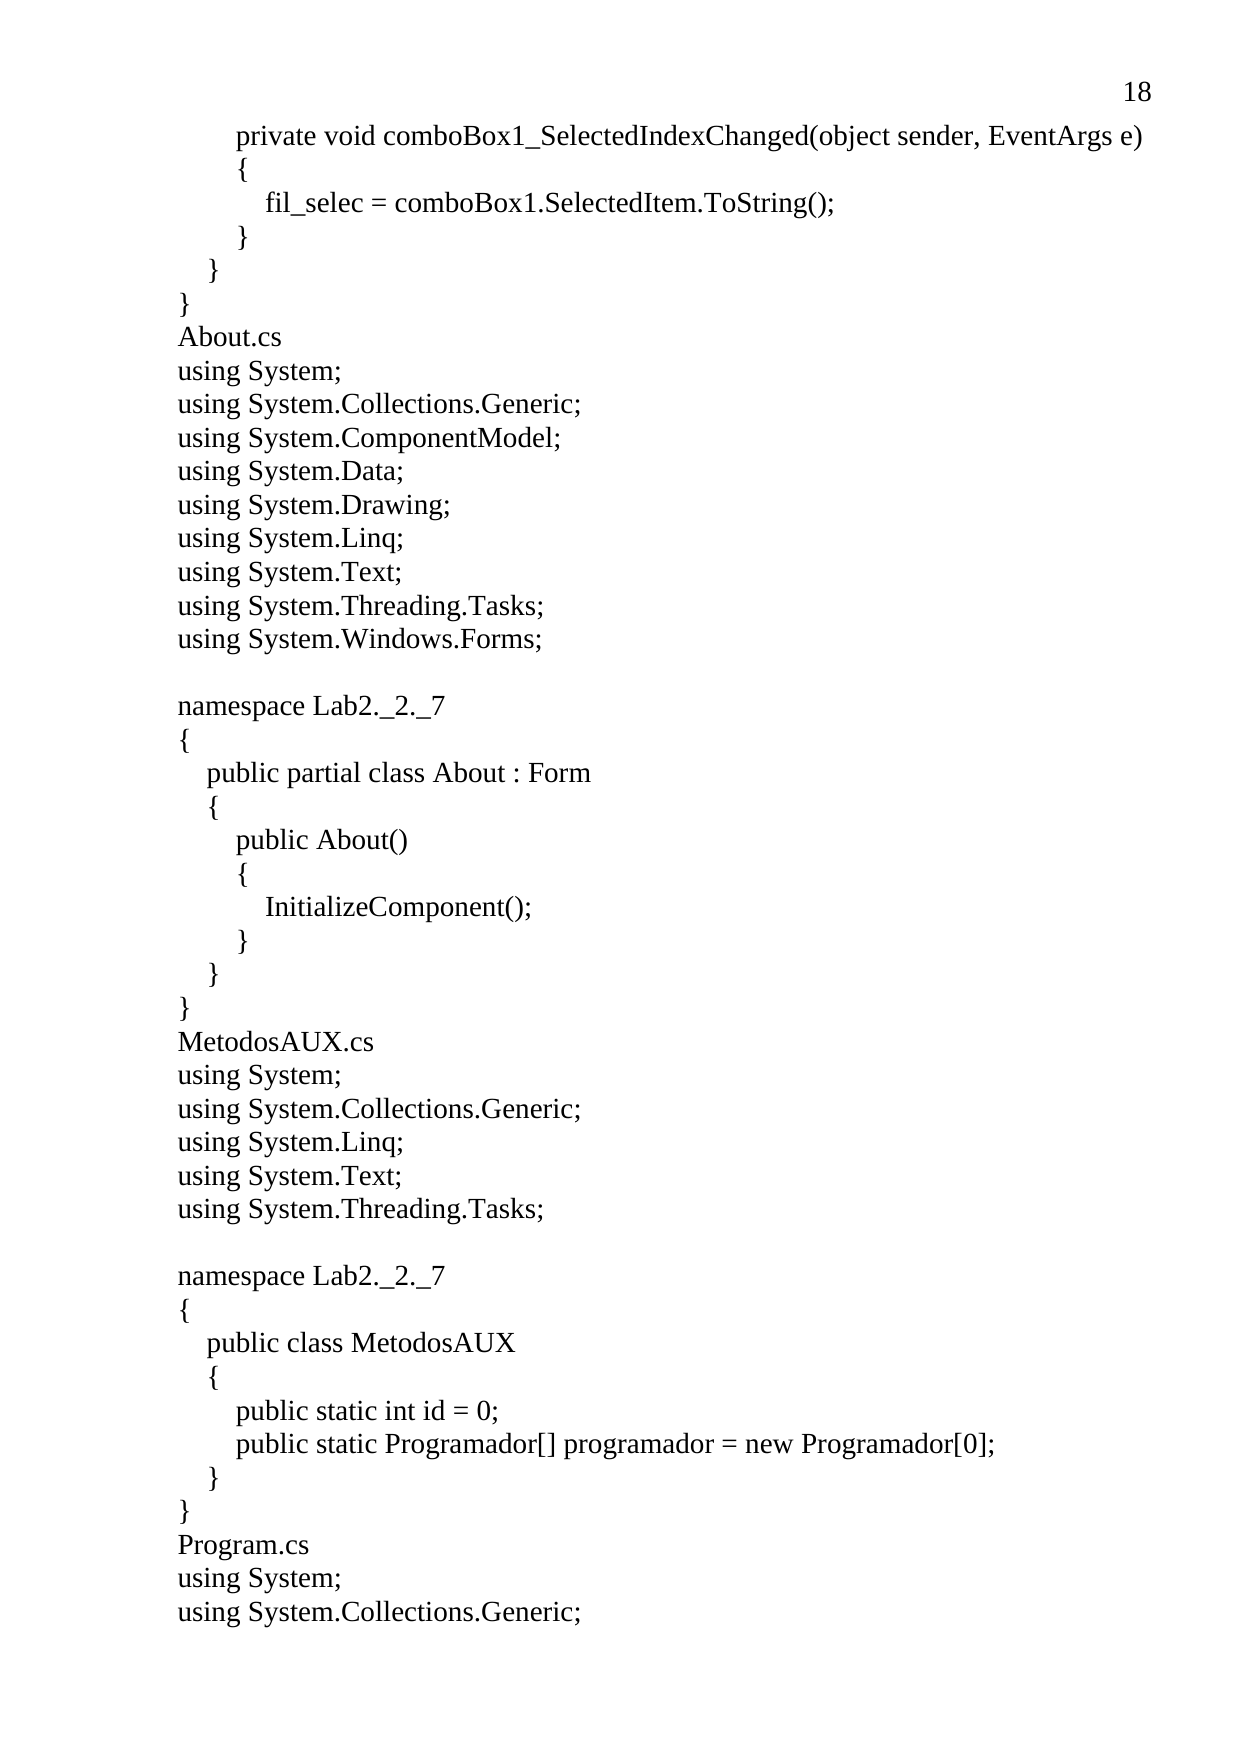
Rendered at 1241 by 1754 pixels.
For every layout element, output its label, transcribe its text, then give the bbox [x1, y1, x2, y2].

text { [177, 789, 1152, 822]
text using System; [177, 353, 1152, 386]
text } [177, 957, 1152, 990]
text Program.cs [177, 1527, 1152, 1560]
text public About() [177, 822, 1152, 856]
text private void comboBox1_SelectedIndexChanged(object sender, EventArgs e) [177, 118, 1152, 152]
text using System.Text; [177, 1158, 1152, 1191]
text namespace Lab2._2._7 [177, 688, 1152, 722]
text { [177, 856, 1152, 889]
text } [177, 219, 1152, 252]
text } [177, 1493, 1152, 1527]
text } [177, 252, 1152, 286]
text using System.Collections.Generic; [177, 386, 1152, 420]
text public static Programador[] programador = new Programador[0]; [177, 1426, 1152, 1460]
text InitializeComponent(); [177, 889, 1152, 923]
text using System.Threading.Tasks; [177, 588, 1152, 621]
text using System.Collections.Generic; [177, 1594, 1152, 1627]
text } [177, 286, 1152, 319]
text { [177, 722, 1152, 755]
text { [177, 152, 1152, 185]
text using System.ComponentModel; [177, 420, 1152, 453]
text using System; [177, 1057, 1152, 1091]
text public class MetodosAUX [177, 1326, 1152, 1359]
text using System; [177, 1560, 1152, 1594]
text public partial class About : Form [177, 755, 1152, 789]
text public static int id = 0; [177, 1393, 1152, 1426]
text using System.Data; [177, 453, 1152, 487]
text MetodosAUX.cs [177, 1024, 1152, 1057]
text { [177, 1292, 1152, 1326]
text fil_selec = comboBox1.SelectedItem.ToString(); [177, 185, 1152, 219]
text { [177, 1359, 1152, 1393]
text About.cs [177, 319, 1152, 353]
text using System.Collections.Generic; [177, 1091, 1152, 1124]
text using System.Windows.Forms; [177, 621, 1152, 655]
text } [177, 990, 1152, 1024]
text using System.Linq; [177, 521, 1152, 554]
text using System.Threading.Tasks; [177, 1191, 1152, 1225]
text using System.Drawing; [177, 487, 1152, 521]
text using System.Linq; [177, 1124, 1152, 1158]
text using System.Text; [177, 554, 1152, 588]
text } [177, 923, 1152, 957]
text } [177, 1460, 1152, 1493]
text namespace Lab2._2._7 [177, 1258, 1152, 1292]
